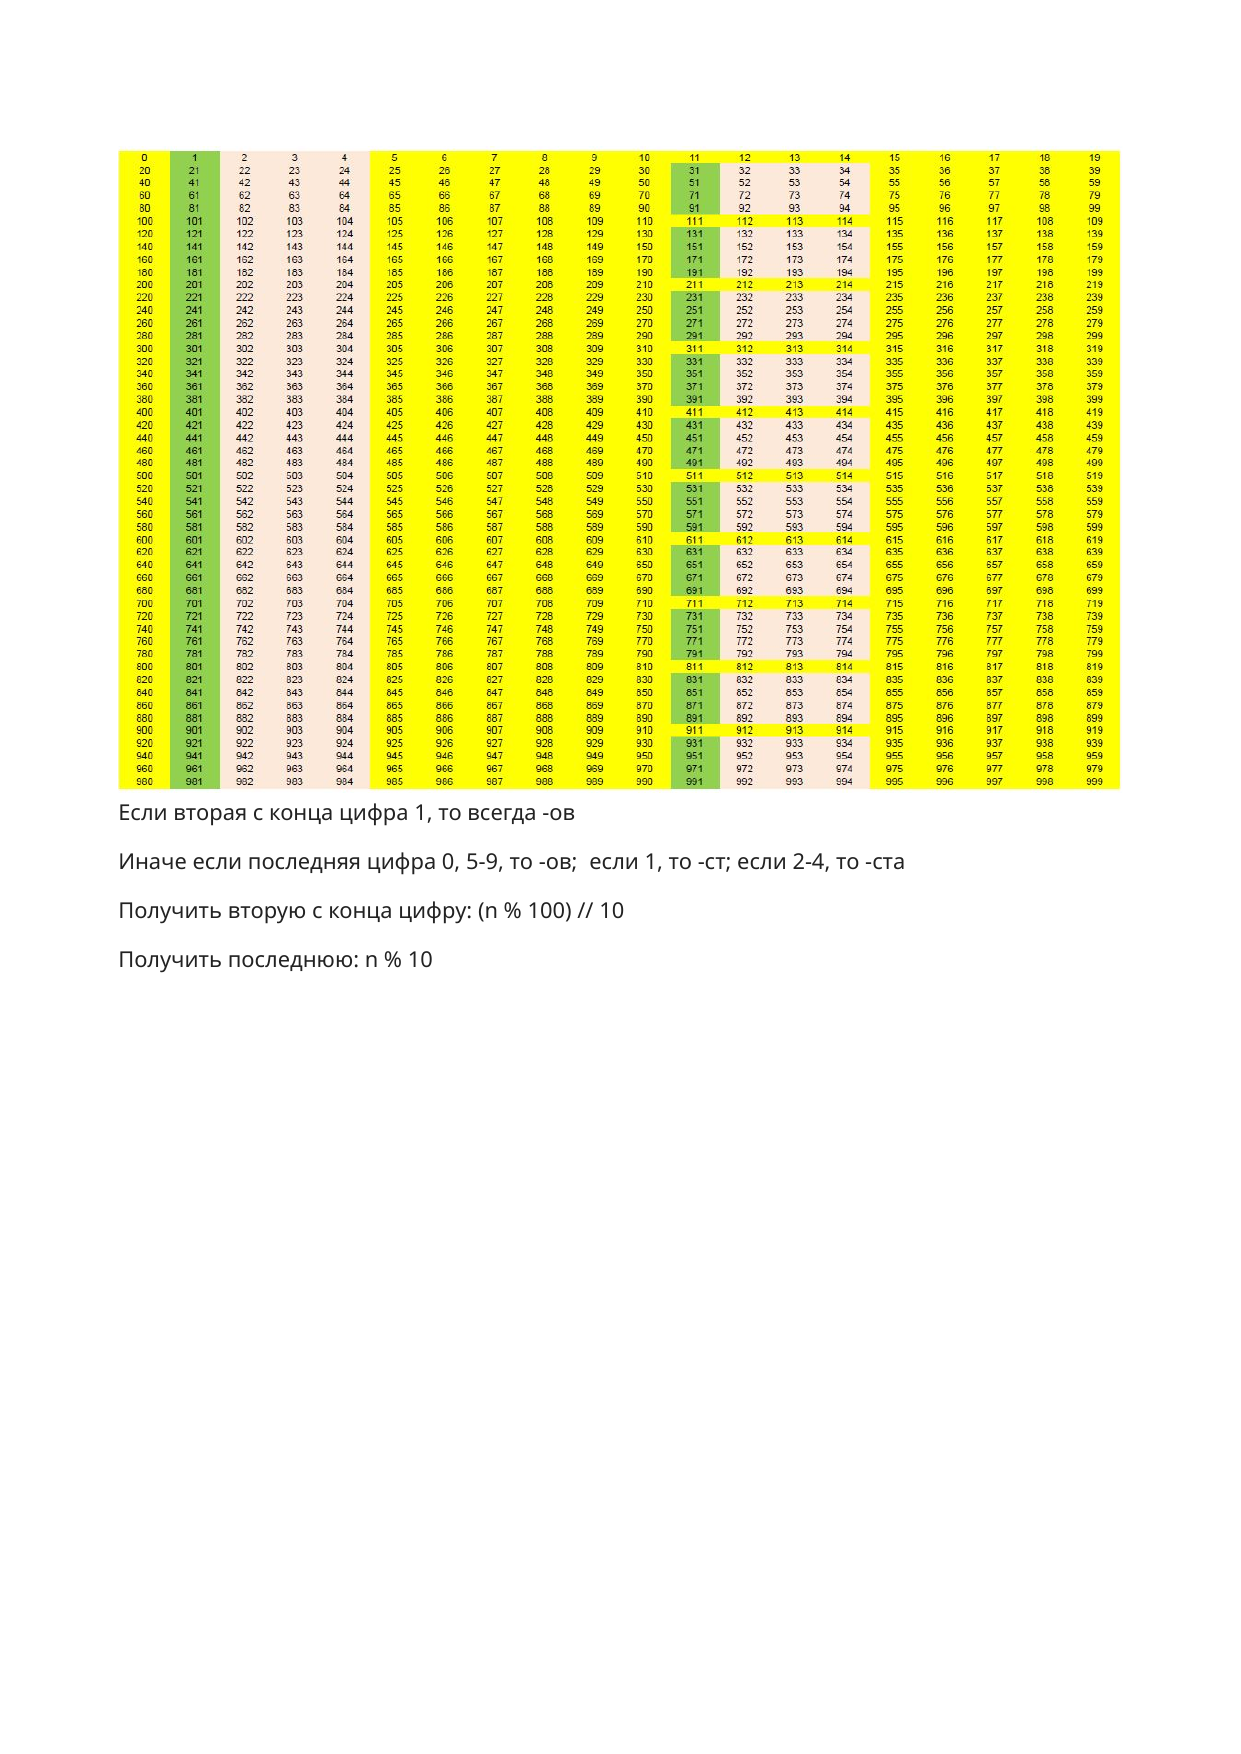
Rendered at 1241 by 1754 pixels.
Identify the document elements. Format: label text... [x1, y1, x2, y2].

text Получить последнюю: n % 10 [118, 943, 1122, 973]
picture [118, 146, 1123, 793]
text Иначе если последняя цифра 0, 5-9, то -ов; если 1, то -ст; если 2-4, то -ста [118, 846, 1122, 876]
text Если вторая с конца цифра 1, то всегда -ов [118, 793, 1122, 827]
text Получить вторую с конца цифру: (n % 100) // 10 [118, 895, 1122, 924]
